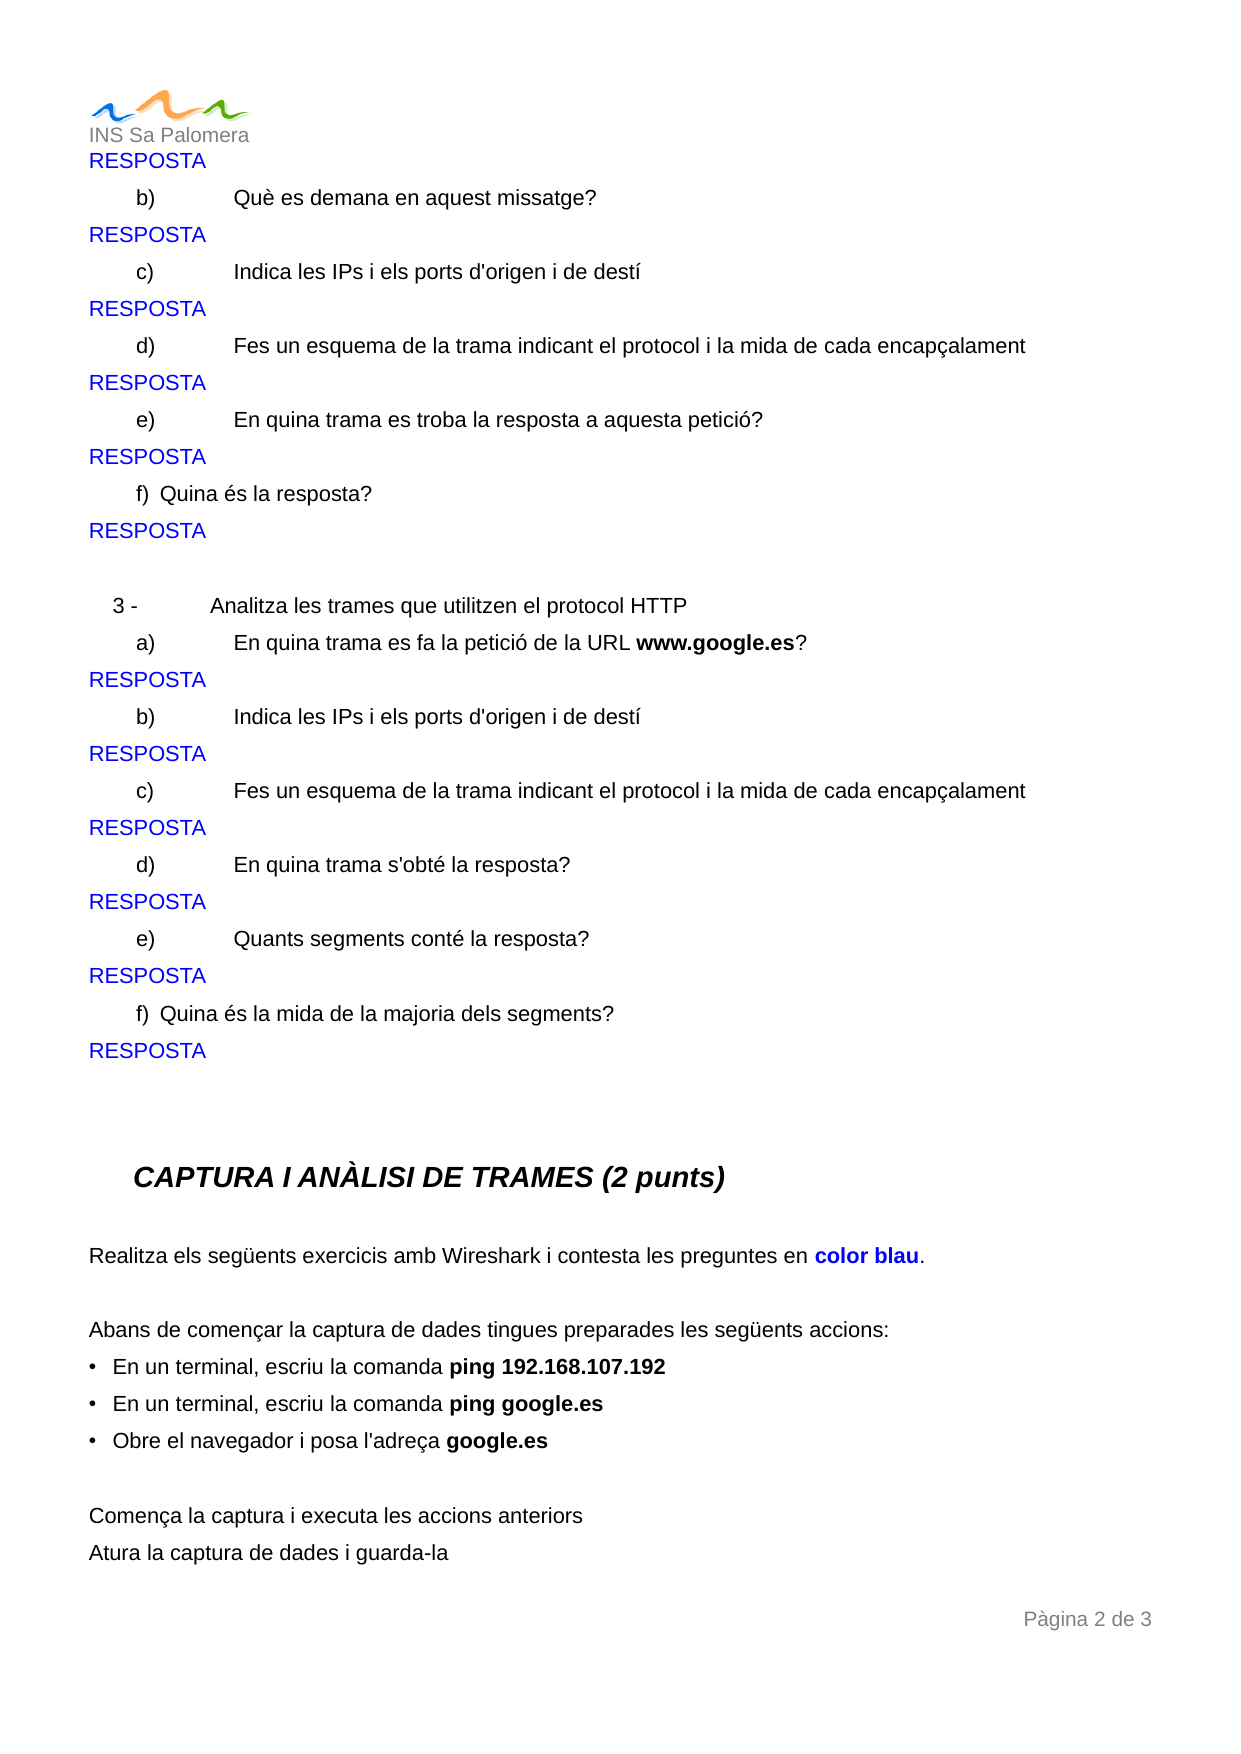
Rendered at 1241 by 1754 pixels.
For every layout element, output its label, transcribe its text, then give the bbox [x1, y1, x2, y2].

text RESPOSTA [88, 667, 1152, 692]
text RESPOSTA [88, 963, 1152, 988]
text RESPOSTA [88, 444, 1152, 469]
list En quina trama es fa la petició de la URL www.google.es? [136, 629, 1152, 655]
text Comença la captura i executa les accions anteriors [88, 1503, 1152, 1528]
text RESPOSTA [88, 518, 1152, 543]
text RESPOSTA [88, 296, 1152, 321]
list Fes un esquema de la trama indicant el protocol i la mida de cada encapçalament [136, 778, 1152, 803]
text RESPOSTA [88, 815, 1152, 840]
list Obre el navegador i posa l'adreça google.es [88, 1428, 1152, 1454]
text RESPOSTA [88, 741, 1152, 766]
text RESPOSTA [88, 370, 1152, 395]
text RESPOSTA [88, 889, 1152, 914]
subtitle CAPTURA I ANÀLISI DE TRAMES (2 punts) [133, 1161, 1152, 1194]
list Indica les IPs i els ports d'origen i de destí [136, 704, 1152, 729]
text RESPOSTA [88, 147, 1152, 173]
list Analitza les trames que utilitzen el protocol HTTP [112, 592, 1152, 618]
text Atura la captura de dades i guarda-la [88, 1540, 1152, 1565]
list En un terminal, escriu la comanda ping google.es [88, 1391, 1152, 1417]
list Quina és la resposta? [136, 481, 1152, 506]
list En quina trama s'obté la resposta? [136, 852, 1152, 877]
list En un terminal, escriu la comanda ping 192.168.107.192 [88, 1354, 1152, 1379]
list Quants segments conté la resposta? [136, 926, 1152, 951]
list Indica les IPs i els ports d'origen i de destí [136, 259, 1152, 284]
text RESPOSTA [88, 1037, 1152, 1063]
text RESPOSTA [88, 222, 1152, 247]
list Fes un esquema de la trama indicant el protocol i la mida de cada encapçalament [136, 333, 1152, 358]
text Abans de començar la captura de dades tingues preparades les següents accions: [88, 1317, 1152, 1342]
list Quina és la mida de la majoria dels segments? [136, 1000, 1152, 1026]
list En quina trama es troba la resposta a aquesta petició? [136, 407, 1152, 432]
text Realitza els següents exercicis amb Wireshark i contesta les preguntes en color blau. [88, 1243, 1152, 1268]
list Què es demana en aquest missatge? [136, 184, 1152, 210]
